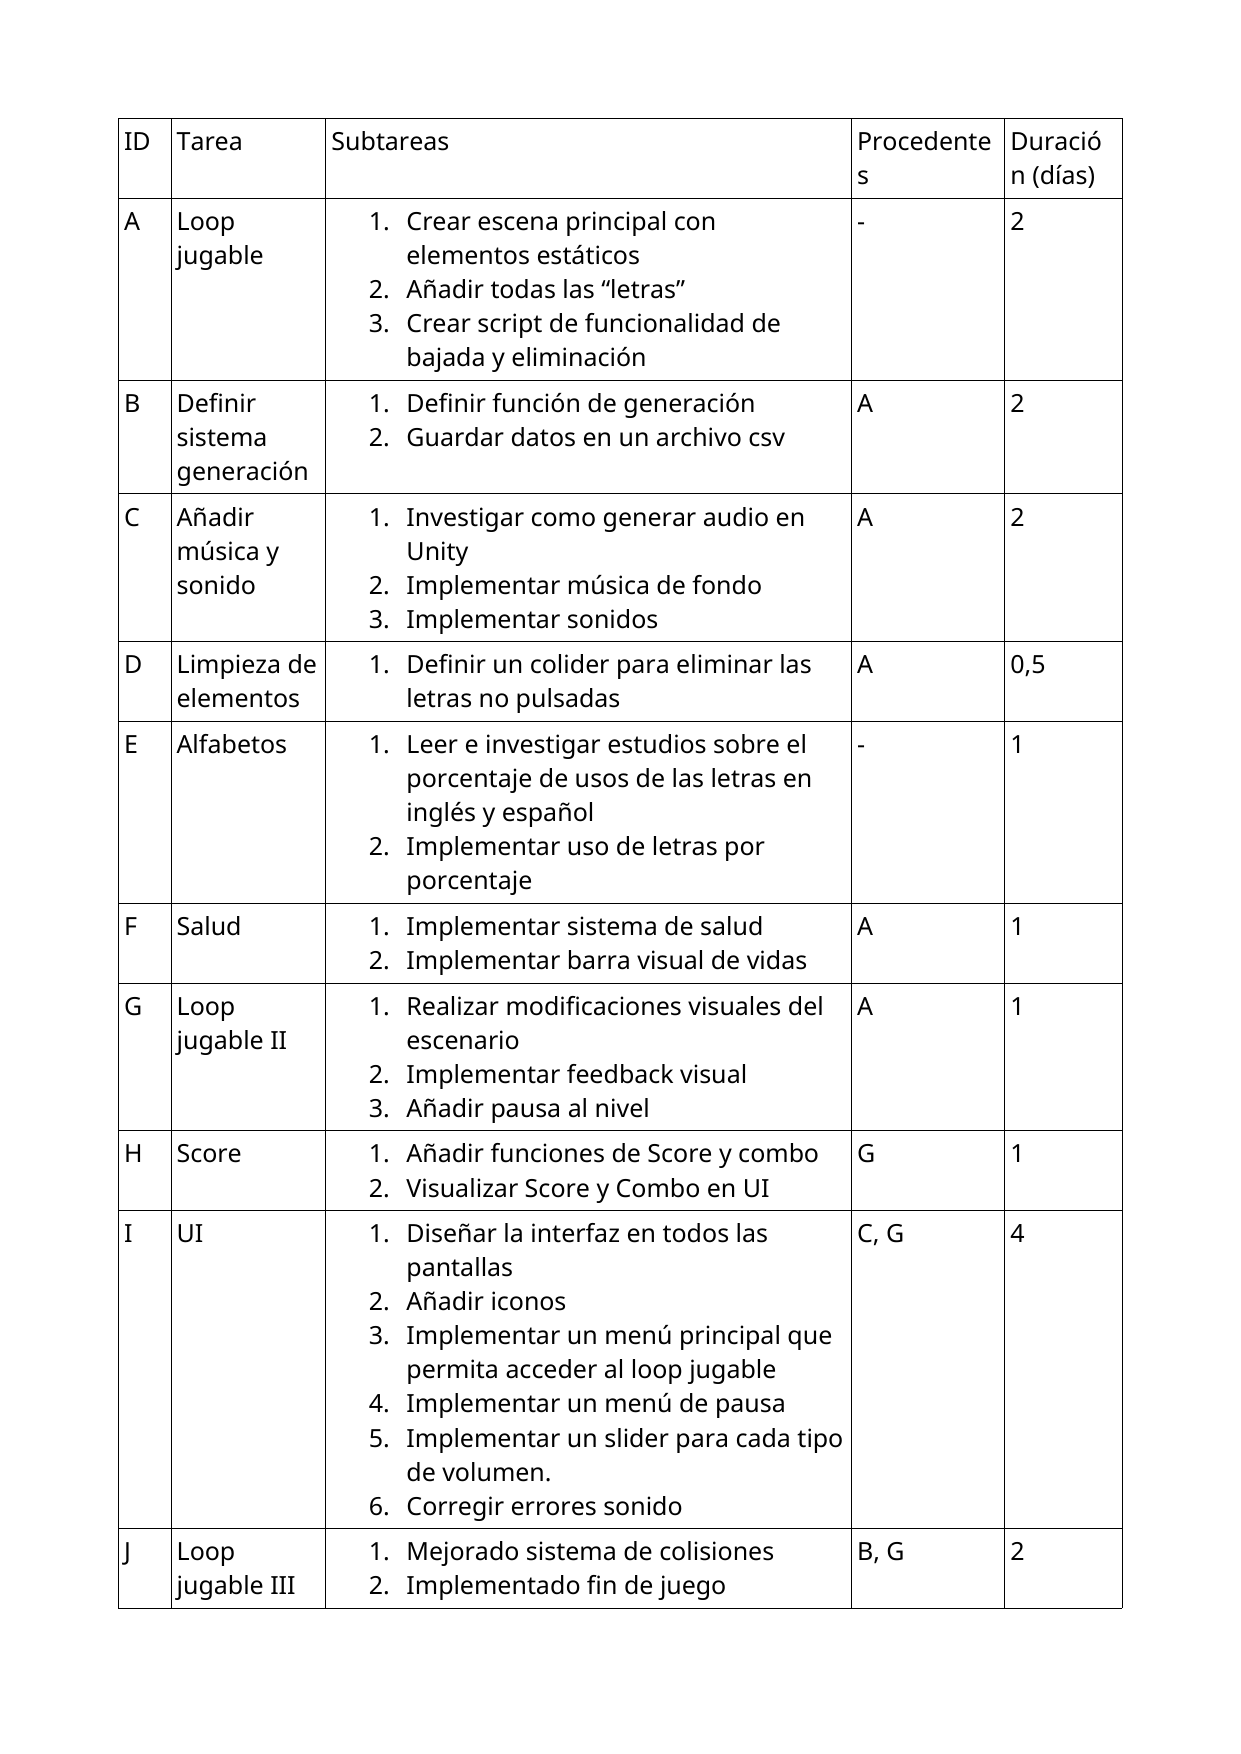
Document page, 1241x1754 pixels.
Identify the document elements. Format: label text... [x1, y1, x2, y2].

table_cell E [119, 722, 171, 903]
table_cell Implementar sistema de salud Implementar barra visual de vidas [326, 904, 851, 983]
table_cell 2 [1005, 1529, 1122, 1608]
table_cell A [852, 642, 1004, 721]
table_cell A [852, 904, 1004, 983]
table_cell Añadir funciones de Score y combo Visualizar Score y Combo en UI [326, 1131, 851, 1210]
table_cell Añadir música y sonido [172, 494, 325, 641]
table_cell H [119, 1131, 171, 1210]
table_cell C [119, 494, 171, 641]
table_cell G [852, 1131, 1004, 1210]
table_cell - [852, 722, 1004, 903]
table_cell J [119, 1529, 171, 1608]
table_cell Leer e investigar estudios sobre el porcentaje de usos de las letras en inglés y español Implementar uso de letras por porcentaje [326, 722, 851, 903]
table_cell Definir sistema generación [172, 381, 325, 493]
table_cell 2 [1005, 494, 1122, 641]
table_cell C, G [852, 1211, 1004, 1528]
table_cell A [119, 199, 171, 380]
table_cell A [852, 381, 1004, 493]
table_cell Crear escena principal con elementos estáticos Añadir todas las “letras” Crear script de funcionalidad de bajada y eliminación [326, 199, 851, 380]
table_cell A [852, 984, 1004, 1130]
table_cell B [119, 381, 171, 493]
table_cell 2 [1005, 381, 1122, 493]
table_cell A [852, 494, 1004, 641]
table_header ID [119, 119, 171, 198]
table_cell 2 [1005, 199, 1122, 380]
table_cell 1 [1005, 904, 1122, 983]
table_header Procedentes [852, 119, 1004, 198]
table_cell 4 [1005, 1211, 1122, 1528]
table_cell Mejorado sistema de colisiones Implementado fin de juego Sistema de dificultad Velocidad y tiempo de generación en csv [326, 1529, 851, 1608]
table_cell Investigar como generar audio en Unity Implementar música de fondo Implementar sonidos [326, 494, 851, 641]
table_cell G [119, 984, 171, 1130]
table_cell I [119, 1211, 171, 1528]
table_cell Loop jugable II [172, 984, 325, 1130]
table_cell Salud [172, 904, 325, 983]
table_header Subtareas [326, 119, 851, 198]
table_cell Loop jugable III [172, 1529, 325, 1608]
table_cell 1 [1005, 722, 1122, 903]
table_cell Alfabetos [172, 722, 325, 903]
table_cell Limpieza de elementos [172, 642, 325, 721]
table_cell Definir función de generación Guardar datos en un archivo csv [326, 381, 851, 493]
table_cell - [852, 199, 1004, 380]
table_cell Score [172, 1131, 325, 1210]
table_cell B, G [852, 1529, 1004, 1608]
table_cell 0,5 [1005, 642, 1122, 721]
table_cell D [119, 642, 171, 721]
table_cell Loop jugable [172, 199, 325, 380]
table_cell 1 [1005, 1131, 1122, 1210]
table_cell Diseñar la interfaz en todos las pantallas Añadir iconos Implementar un menú principal que permita acceder al loop jugable Implementar un menú de pausa Implementar un slider para cada tipo de volumen. Corregir errores sonido [326, 1211, 851, 1528]
table_header Duración (días) [1005, 119, 1122, 198]
table_cell Realizar modificaciones visuales del escenario Implementar feedback visual Añadir pausa al nivel [326, 984, 851, 1130]
table_header Tarea [172, 119, 325, 198]
table_cell UI [172, 1211, 325, 1528]
table_cell Definir un colider para eliminar las letras no pulsadas [326, 642, 851, 721]
table_cell F [119, 904, 171, 983]
table_cell 1 [1005, 984, 1122, 1130]
